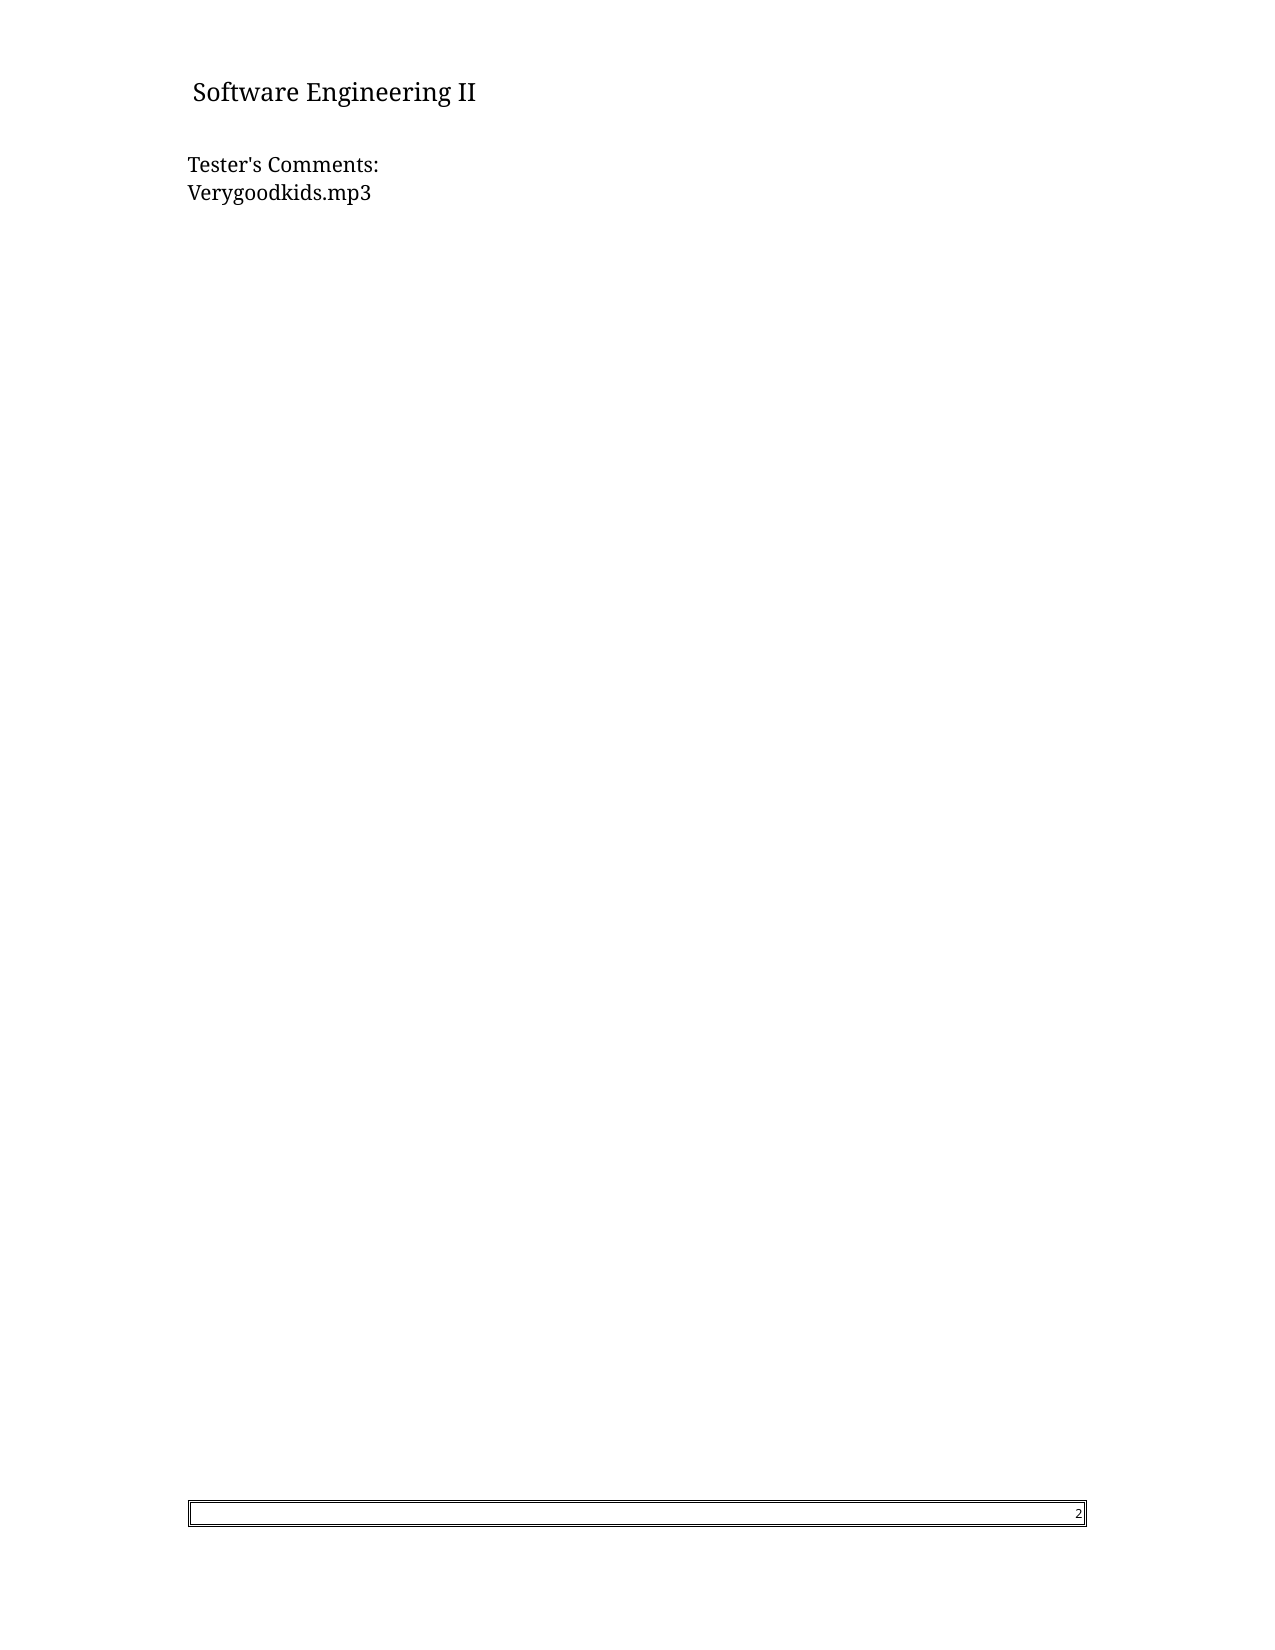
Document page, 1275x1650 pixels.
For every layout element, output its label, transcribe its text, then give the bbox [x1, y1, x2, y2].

text Verygoodkids.mp3 [187, 178, 1087, 207]
text Tester's Comments: [187, 150, 1087, 178]
